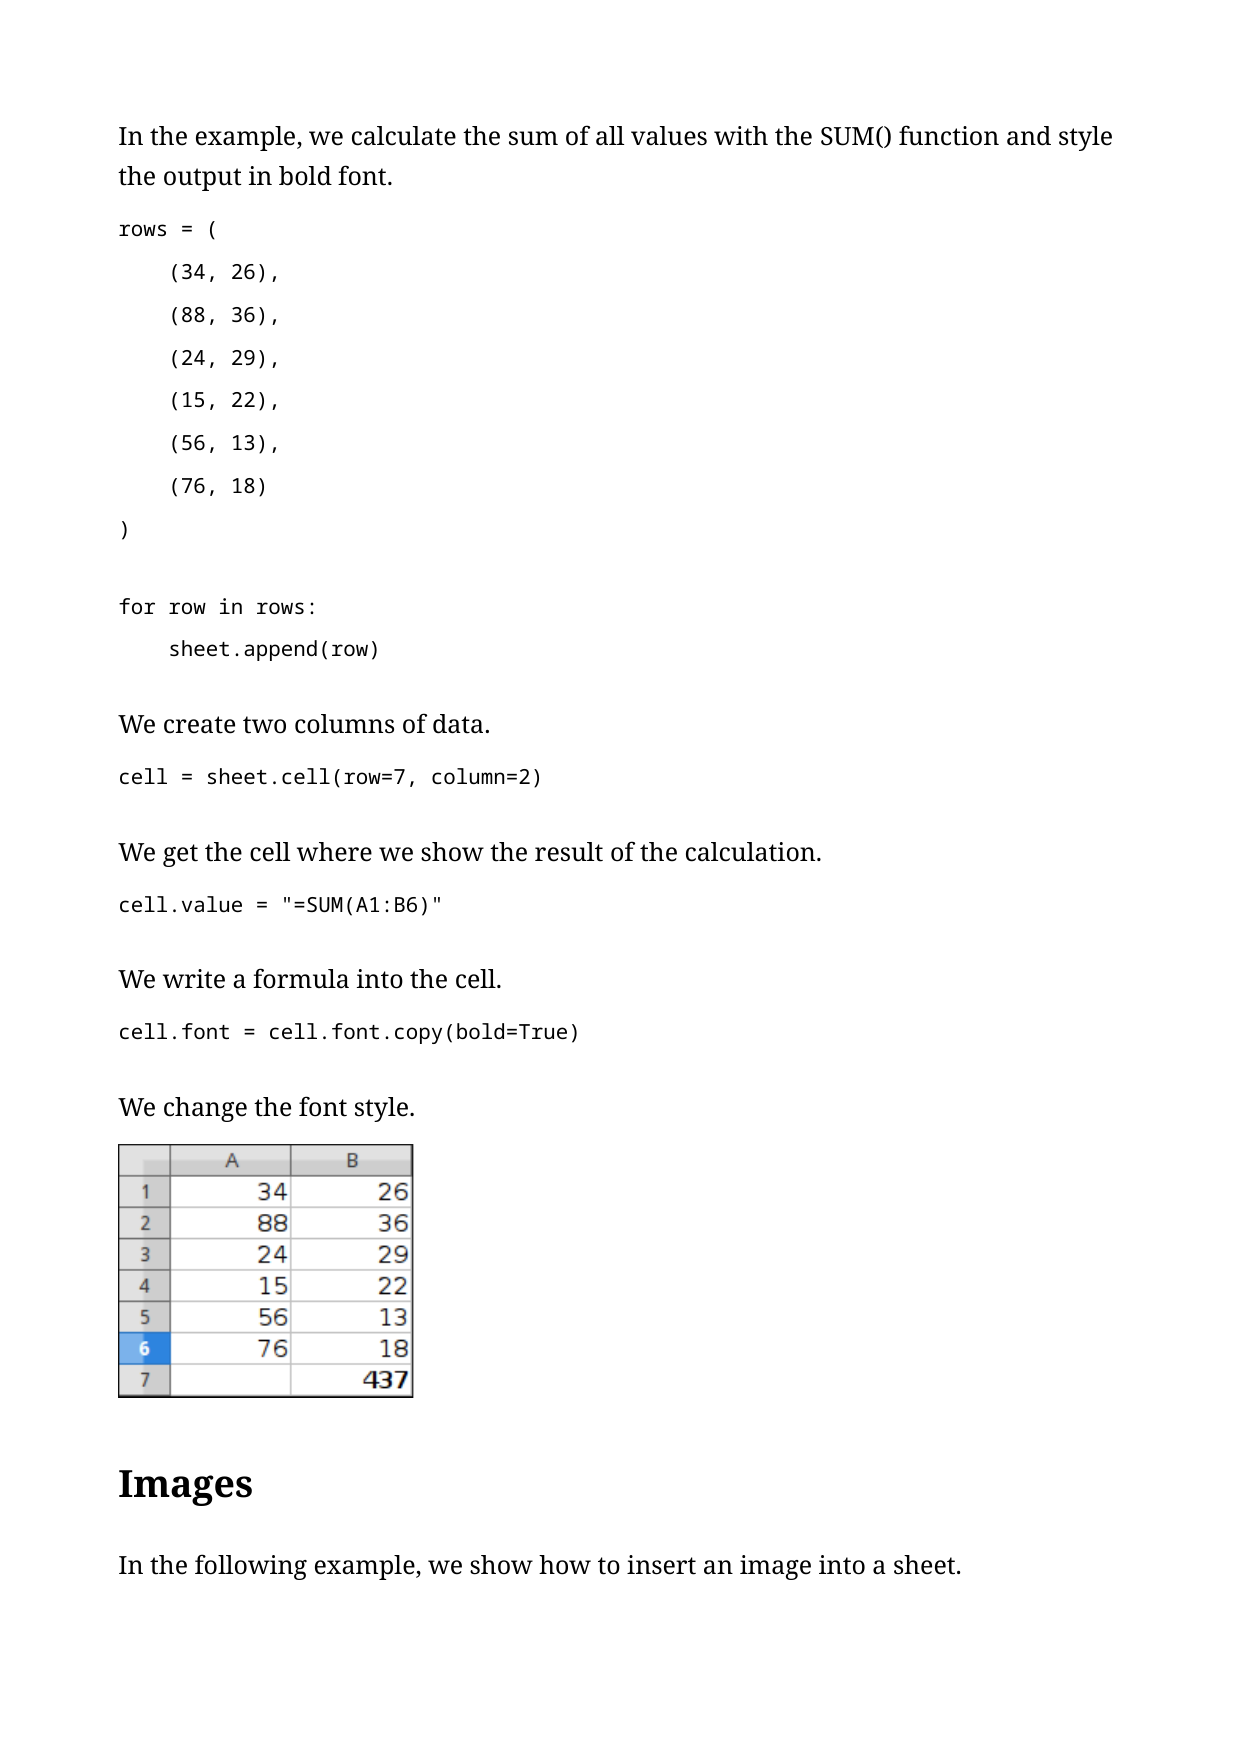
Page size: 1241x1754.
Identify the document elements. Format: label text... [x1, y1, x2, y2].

text We create two columns of data. [118, 707, 1122, 741]
text for row in rows: [118, 592, 1122, 620]
text (76, 18) [118, 471, 1122, 499]
text cell.value = "=SUM(A1:B6)" [118, 890, 1122, 918]
text (88, 36), [118, 300, 1122, 328]
text In the following example, we show how to insert an image into a sheet. [118, 1547, 1122, 1581]
picture [118, 1144, 414, 1398]
text (56, 13), [118, 428, 1122, 457]
text cell.font = cell.font.copy(bold=True) [118, 1017, 1122, 1046]
text rows = ( [118, 214, 1122, 243]
text sheet.append(row) [118, 634, 1122, 663]
text (15, 22), [118, 385, 1122, 414]
subtitle Images [118, 1457, 1122, 1508]
text (24, 29), [118, 343, 1122, 371]
text cell = sheet.cell(row=7, column=2) [118, 762, 1122, 791]
text We write a formula into the cell. [118, 962, 1122, 996]
text We get the cell where we show the result of the calculation. [118, 834, 1122, 868]
text We change the font style. [118, 1089, 1122, 1123]
text In the example, we calculate the sum of all values with the SUM() function and style the output in bold font. [118, 118, 1122, 193]
text ) [118, 514, 1122, 542]
text (34, 26), [118, 257, 1122, 286]
